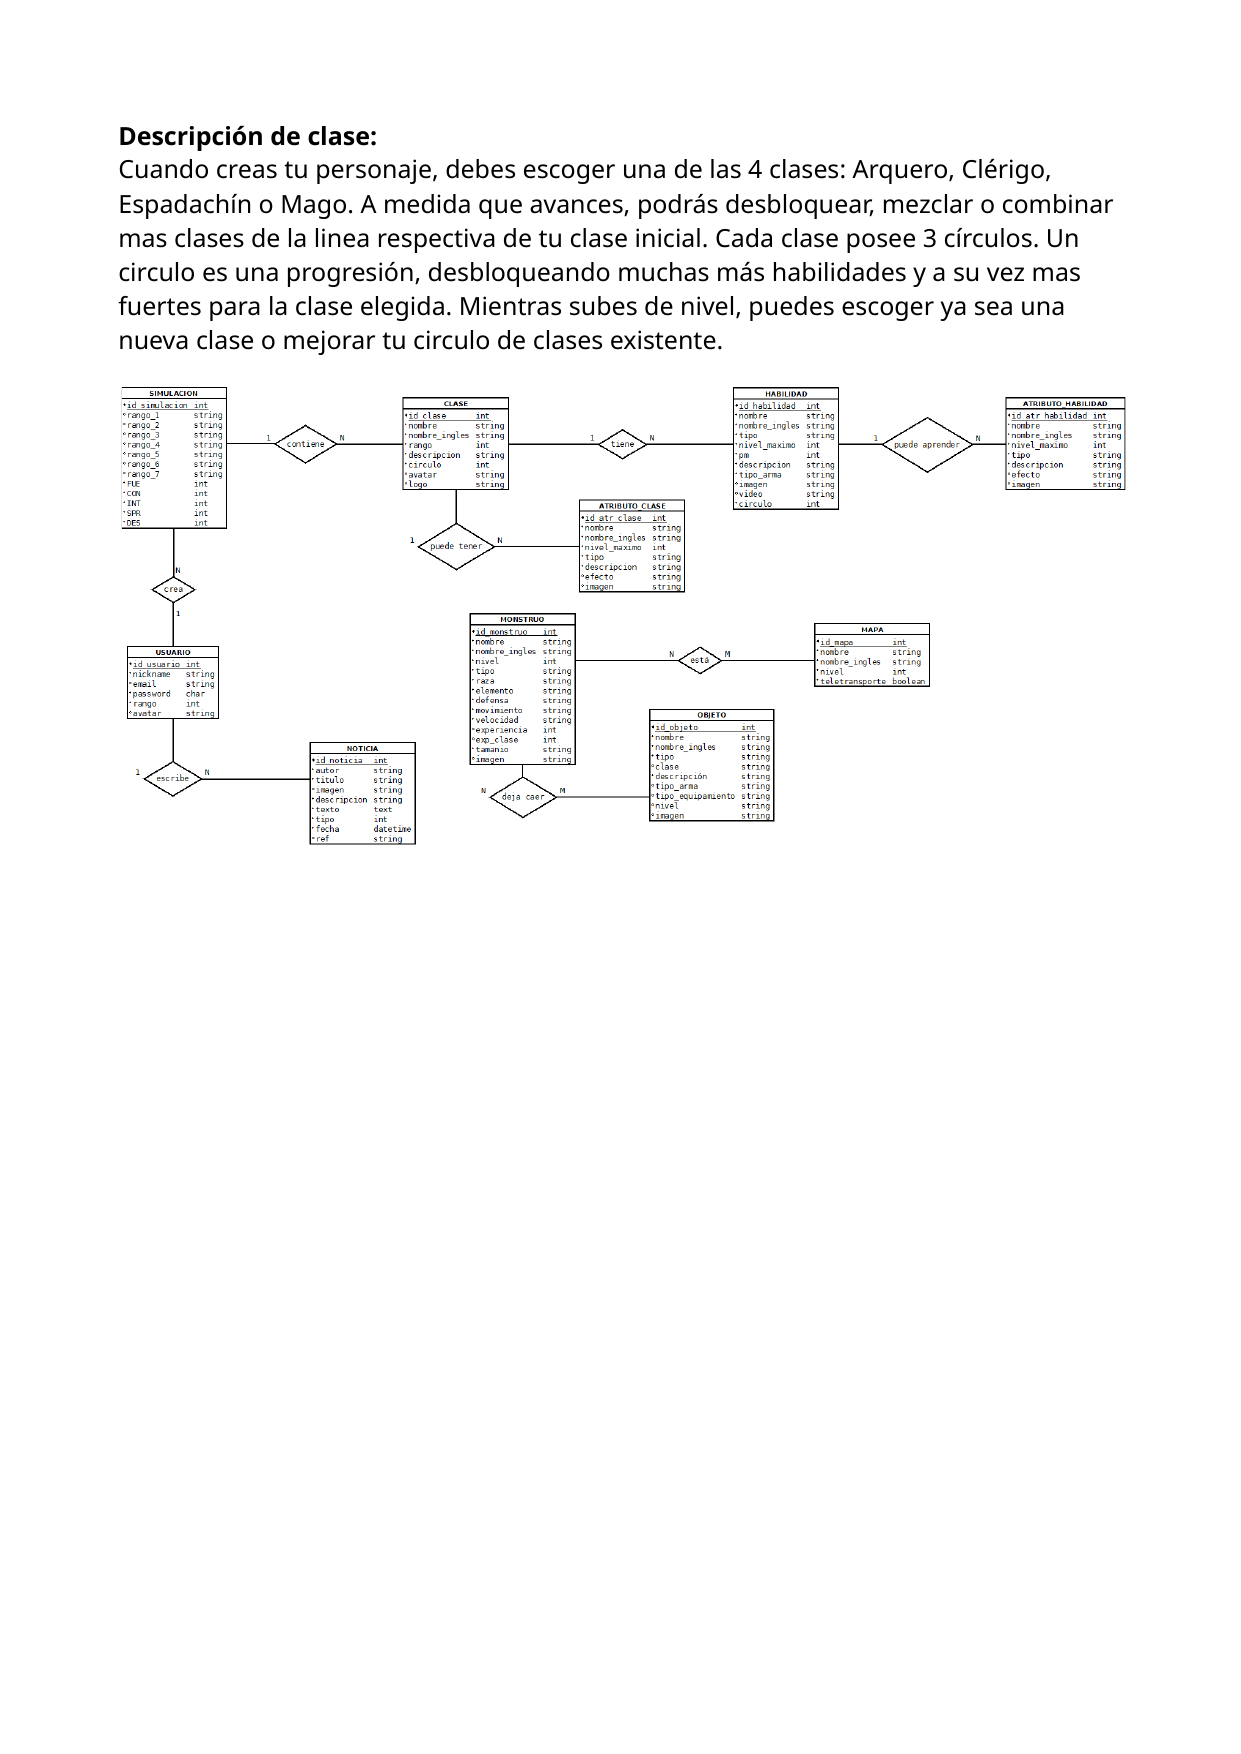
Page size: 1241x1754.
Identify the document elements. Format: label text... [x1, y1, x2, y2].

picture [121, 387, 1126, 845]
text Descripción de clase: [118, 118, 1122, 152]
text Cuando creas tu personaje, debes escoger una de las 4 clases: Arquero, Clérigo, Espadachín o Mago. A medida que avances, podrás desbloquear, mezclar o combinar mas clases de la linea respectiva de tu clase inicial. Cada clase posee 3 círculos. Un circulo es una progresión, desbloqueando muchas más habilidades y a su vez mas fuertes para la clase elegida. Mientras subes de nivel, puedes escoger ya sea una nueva clase o mejorar tu circulo de clases existente. [118, 152, 1122, 357]
